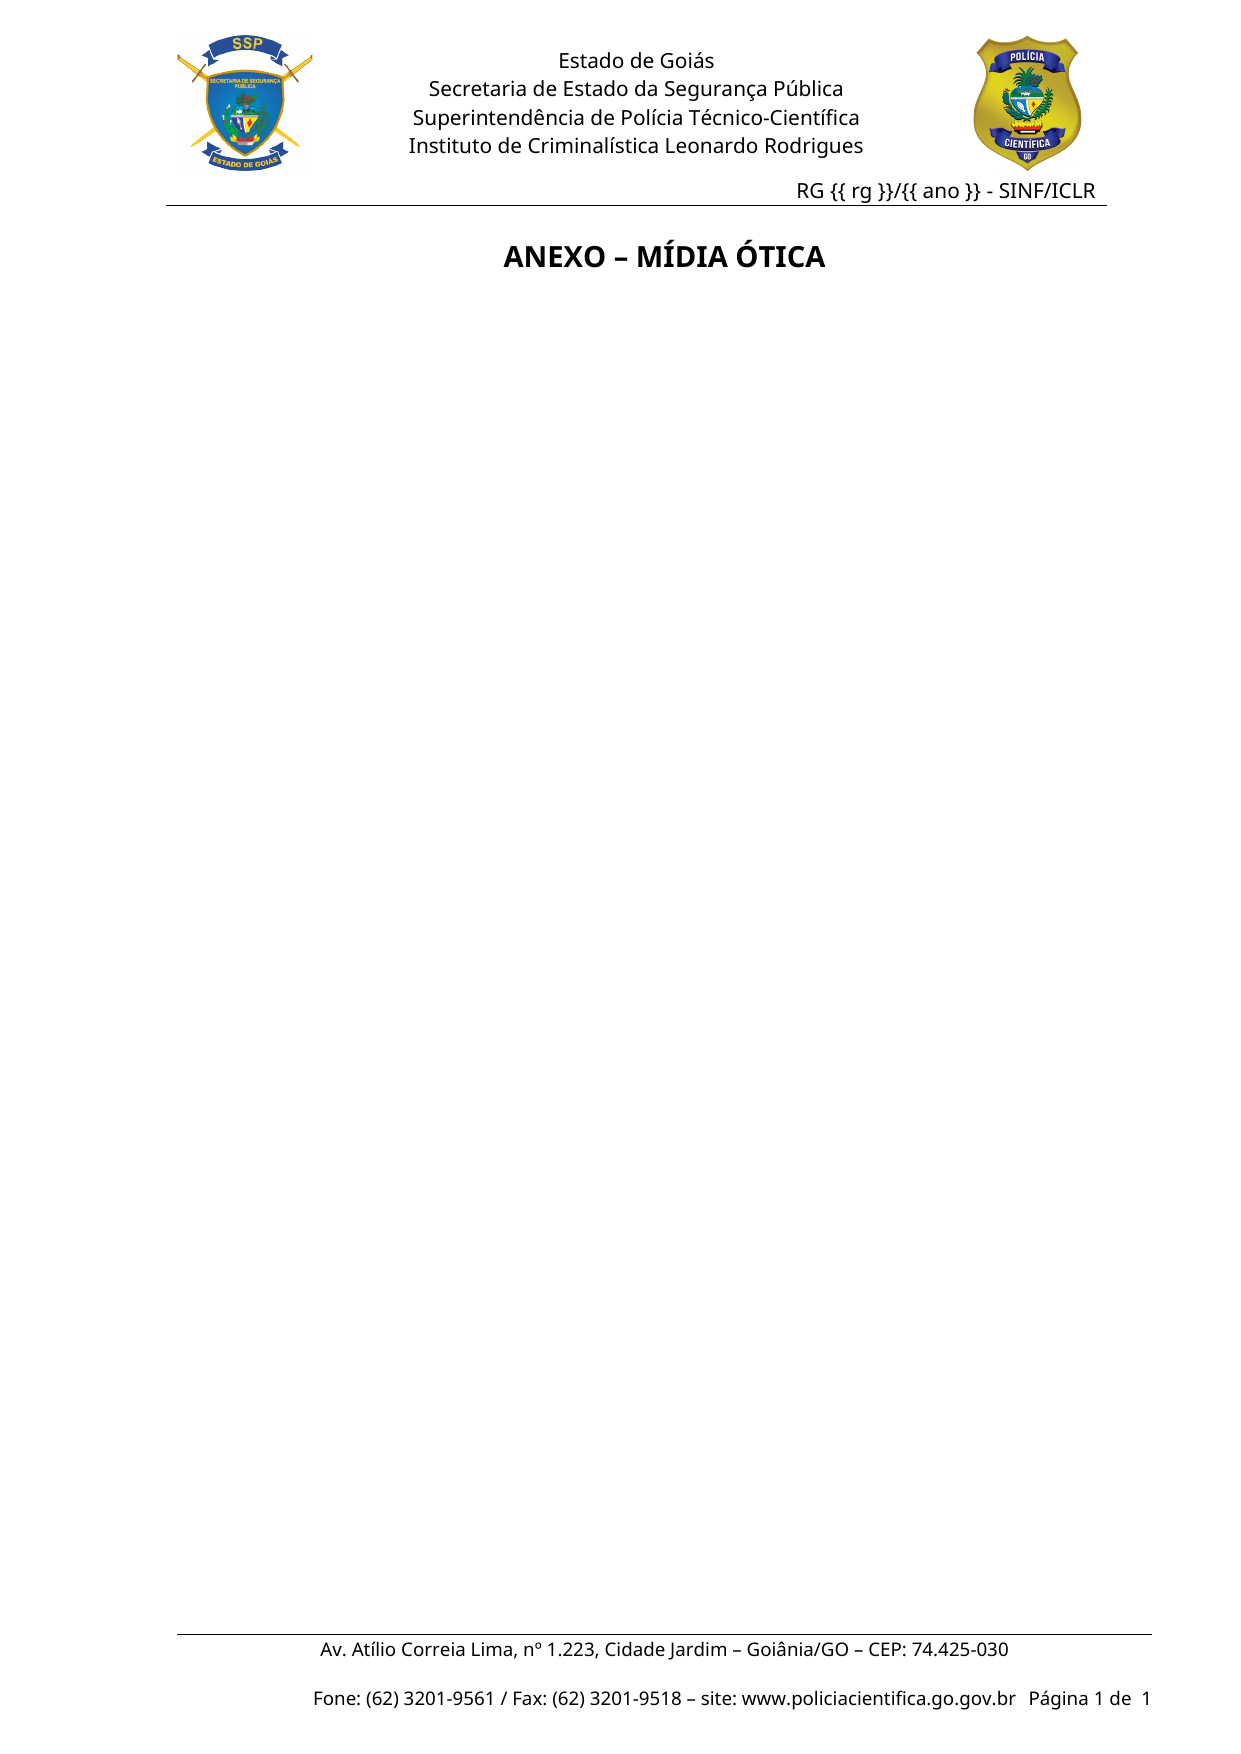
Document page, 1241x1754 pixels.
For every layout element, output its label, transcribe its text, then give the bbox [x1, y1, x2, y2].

text ANEXO – MÍDIA ÓTICA [177, 236, 1152, 276]
picture [973, 35, 1082, 171]
picture [177, 35, 313, 171]
